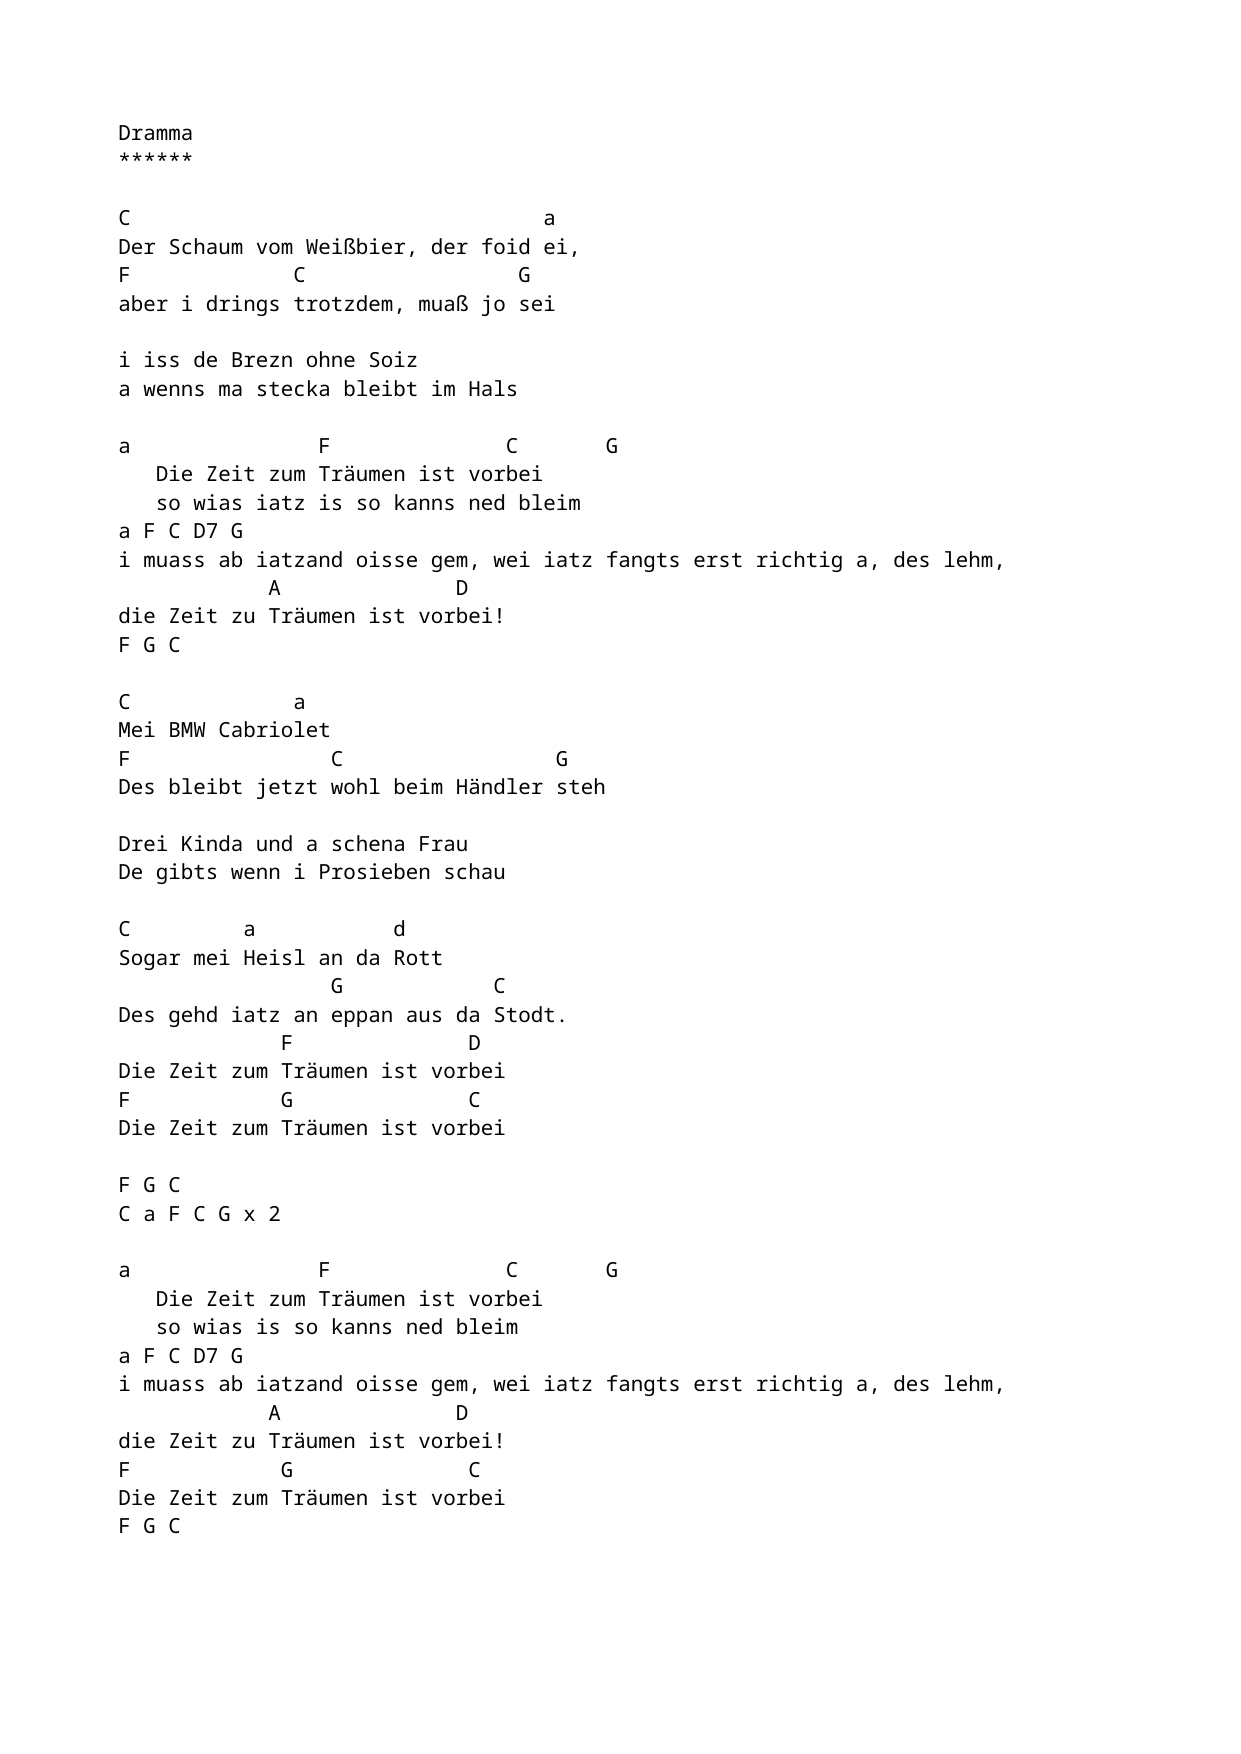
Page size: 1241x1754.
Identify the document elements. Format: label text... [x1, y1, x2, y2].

text Drei Kinda und a schena Frau [118, 829, 1122, 857]
text aber i drings trotzdem, muaß jo sei [118, 289, 1122, 317]
text F G C [118, 1170, 1122, 1199]
text F G C [118, 630, 1122, 658]
text ****** [118, 147, 1122, 175]
text i muass ab iatzand oisse gem, wei iatz fangts erst richtig a, des lehm, [118, 545, 1122, 573]
text C a [118, 203, 1122, 232]
text a wenns ma stecka bleibt im Hals [118, 374, 1122, 402]
text a F C G [118, 431, 1122, 459]
text Sogar mei Heisl an da Rott [118, 943, 1122, 971]
text Dramma [118, 118, 1122, 147]
text De gibts wenn i Prosieben schau [118, 857, 1122, 886]
text a F C G [118, 1256, 1122, 1284]
text C a F C G x 2 [118, 1199, 1122, 1227]
text A D [118, 573, 1122, 602]
text Des gehd iatz an eppan aus da Stodt. [118, 1000, 1122, 1028]
text Des bleibt jetzt wohl beim Händler steh [118, 772, 1122, 801]
text F G C [118, 1512, 1122, 1540]
text A D [118, 1398, 1122, 1426]
text Mei BMW Cabriolet [118, 715, 1122, 744]
text so wias is so kanns ned bleim [118, 1312, 1122, 1341]
text a F C D7 G [118, 1341, 1122, 1369]
text G C [118, 971, 1122, 1000]
text C a [118, 687, 1122, 715]
text a F C D7 G [118, 516, 1122, 545]
text C a d [118, 914, 1122, 943]
text F C G [118, 744, 1122, 772]
text Die Zeit zum Träumen ist vorbei [118, 1284, 1122, 1312]
text Die Zeit zum Träumen ist vorbei [118, 1113, 1122, 1142]
text die Zeit zu Träumen ist vorbei! [118, 602, 1122, 630]
text i muass ab iatzand oisse gem, wei iatz fangts erst richtig a, des lehm, [118, 1369, 1122, 1398]
text F G C [118, 1085, 1122, 1113]
text i iss de Brezn ohne Soiz [118, 346, 1122, 374]
text Der Schaum vom Weißbier, der foid ei, [118, 232, 1122, 260]
text so wias iatz is so kanns ned bleim [118, 488, 1122, 516]
text Die Zeit zum Träumen ist vorbei [118, 1483, 1122, 1512]
text Die Zeit zum Träumen ist vorbei [118, 1057, 1122, 1085]
text F C G [118, 260, 1122, 289]
text Die Zeit zum Träumen ist vorbei [118, 459, 1122, 488]
text F G C [118, 1455, 1122, 1483]
text F D [118, 1028, 1122, 1057]
text die Zeit zu Träumen ist vorbei! [118, 1426, 1122, 1455]
